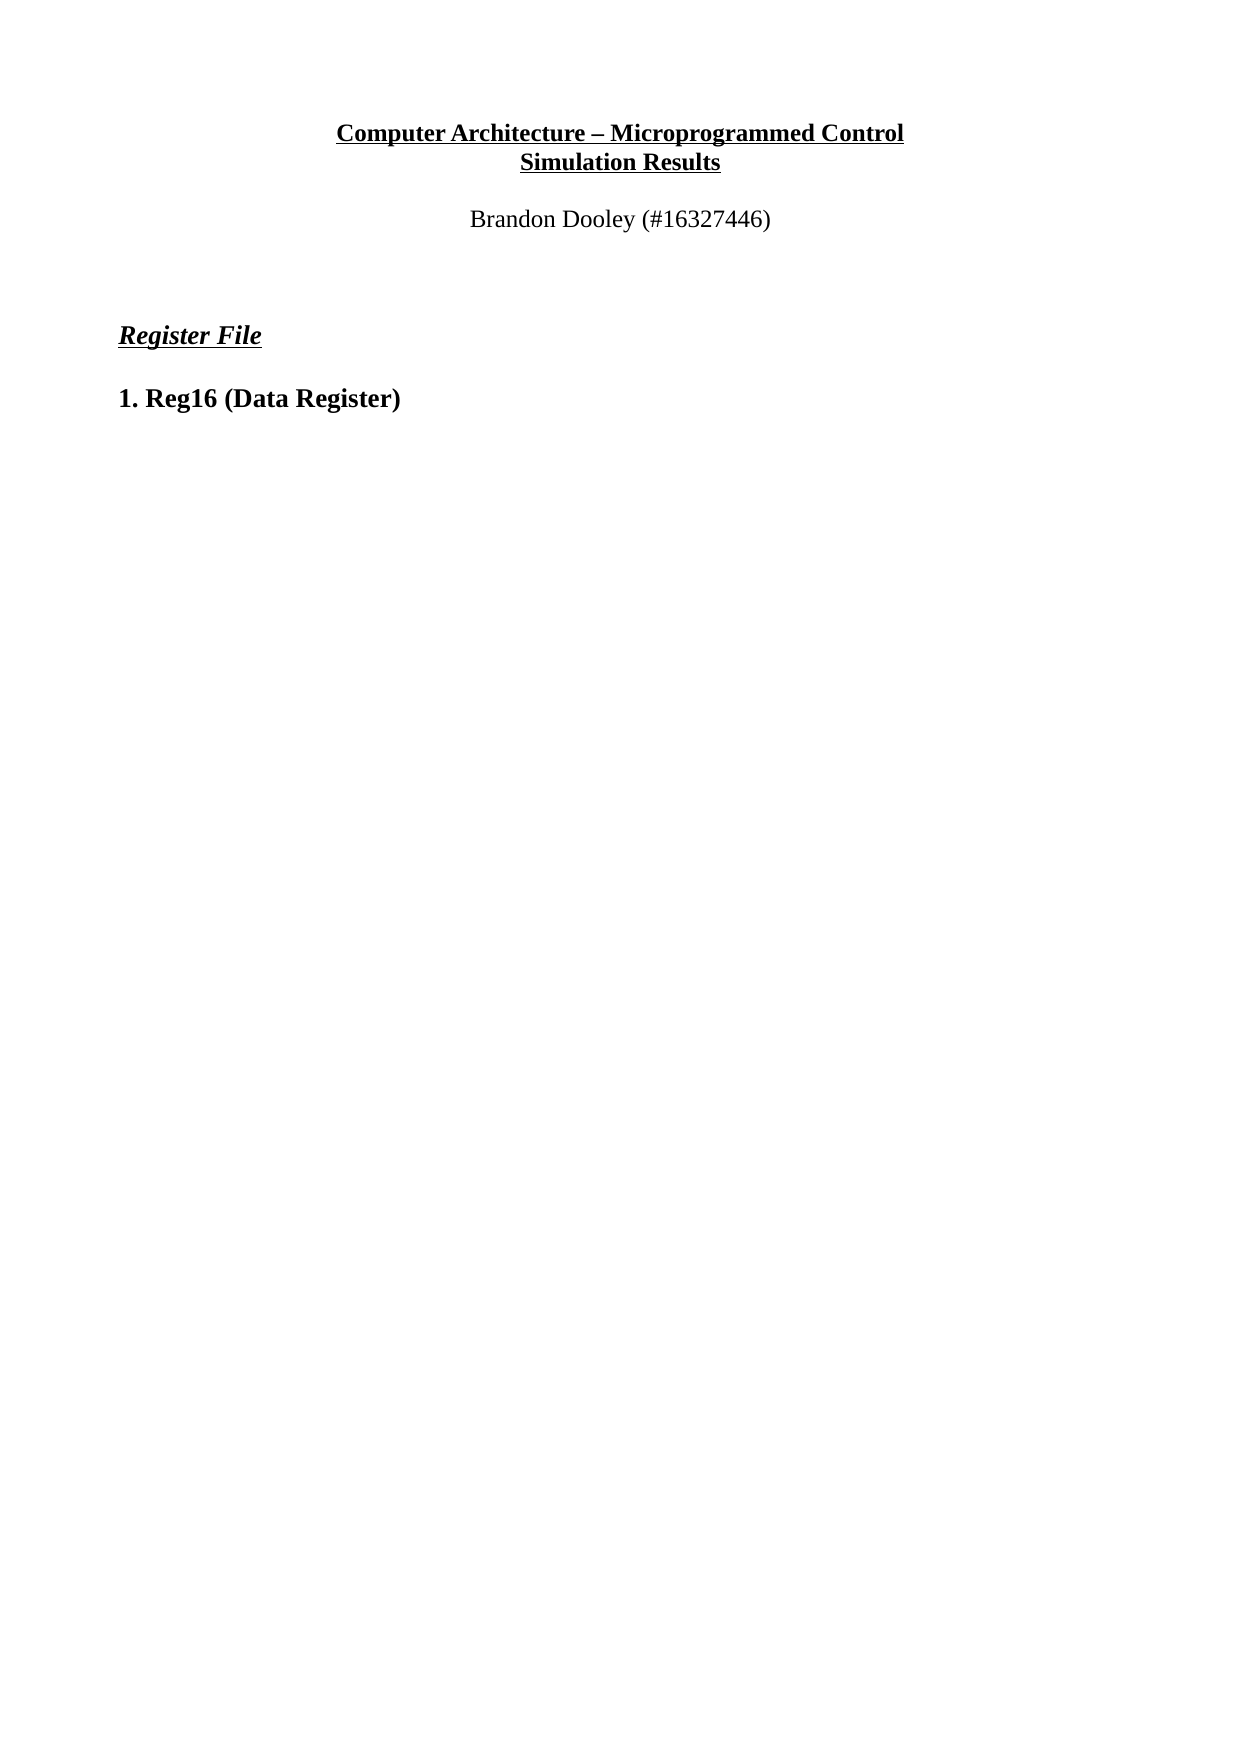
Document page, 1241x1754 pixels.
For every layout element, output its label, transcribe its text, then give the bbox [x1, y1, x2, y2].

text Register File [118, 319, 1122, 351]
text 1. Reg16 (Data Register) [118, 382, 1122, 413]
text Brandon Dooley (#16327446) [118, 204, 1122, 233]
text Simulation Results [118, 147, 1122, 176]
text Computer Architecture – Microprogrammed Control [118, 118, 1122, 147]
